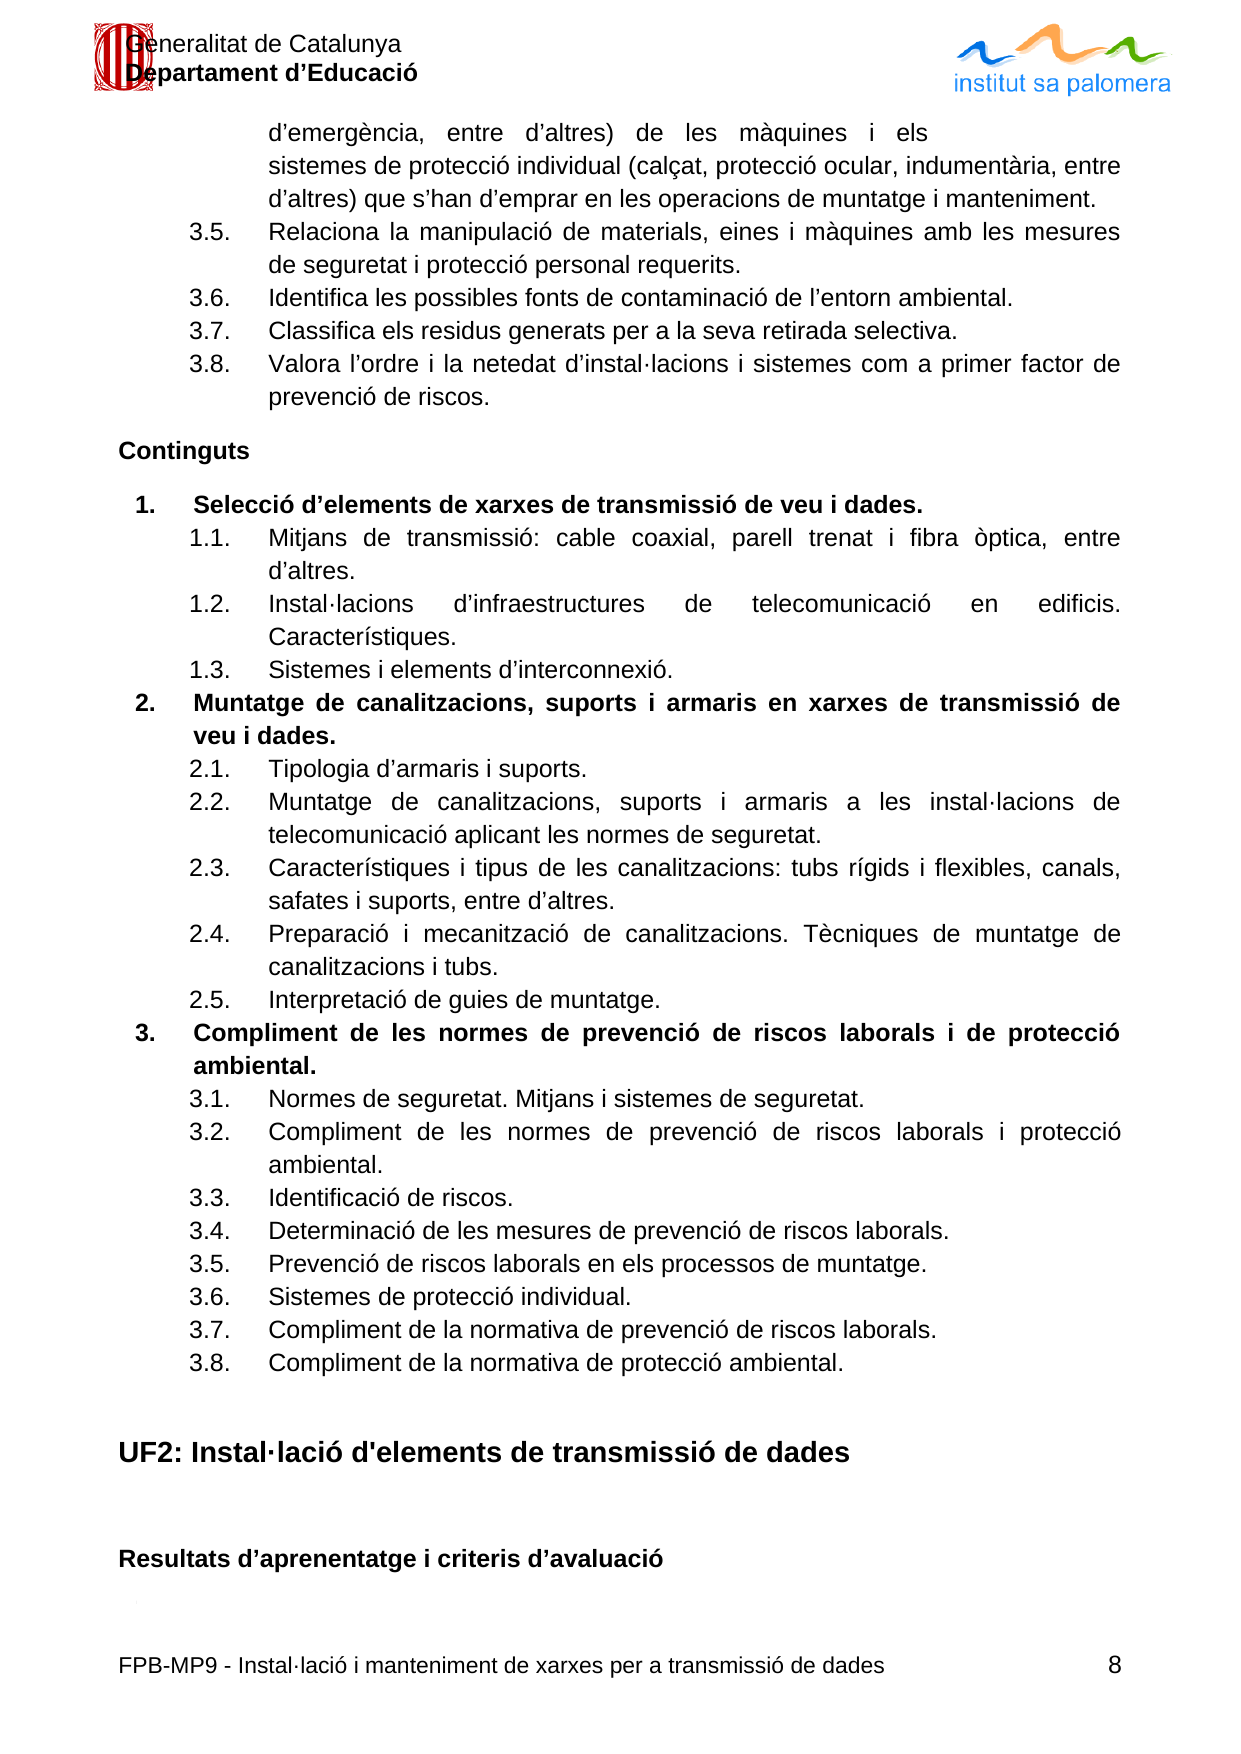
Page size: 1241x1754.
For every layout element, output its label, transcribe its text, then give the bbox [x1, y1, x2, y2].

list Valora l’ordre i la netedat d’instal·lacions i sistemes com a primer factor de prevenció de riscos. [231, 349, 1122, 411]
list Instal·lacions d’infraestructures de telecomunicació en edificis. Característiques. [231, 589, 1122, 651]
list Sistemes i elements d’interconnexió. [231, 655, 1122, 684]
list Compliment de les normes de prevenció de riscos laborals i de protecció ambiental. [156, 1018, 1122, 1080]
list Muntatge de canalitzacions, suports i armaris en xarxes de transmissió de veu i dades. [156, 688, 1122, 750]
list Selecció d’elements de xarxes de transmissió de veu i dades. [156, 490, 1122, 519]
list Compliment de la normativa de prevenció de riscos laborals. [231, 1315, 1122, 1344]
list Compliment de la normativa de protecció ambiental. [231, 1348, 1122, 1377]
list Identifica les possibles fonts de contaminació de l’entorn ambiental. [231, 283, 1122, 312]
list Tipologia d’armaris i suports. [231, 754, 1122, 783]
picture [947, 21, 1176, 100]
list Prevenció de riscos laborals en els processos de muntatge. [231, 1249, 1122, 1278]
list Muntatge de canalitzacions, suports i armaris a les instal·lacions de telecomunicació aplicant les normes de seguretat. [231, 787, 1122, 849]
list Preparació i mecanització de canalitzacions. Tècniques de muntatge de canalitzacions i tubs. [231, 919, 1122, 981]
list d’emergència, entre d’altres) de les màquines i els sistemes de protecció individual (calçat, protecció ocular, indumentària, entre d’altres) que s’han d’emprar en les operacions de muntatge i manteniment. [231, 118, 1122, 213]
text Continguts [118, 436, 1122, 465]
list Sistemes de protecció individual. [231, 1282, 1122, 1311]
subtitle UF2: Instal·lació d'elements de transmissió de dades [118, 1435, 1122, 1469]
list Classifica els residus generats per a la seva retirada selectiva. [231, 316, 1122, 345]
list Normes de seguretat. Mitjans i sistemes de seguretat. [231, 1084, 1122, 1113]
list Interpretació de guies de muntatge. [231, 985, 1122, 1014]
list Relaciona la manipulació de materials, eines i màquines amb les mesures de seguretat i protecció personal requerits. [231, 217, 1122, 279]
list Identificació de riscos. [231, 1183, 1122, 1212]
list Mitjans de transmissió: cable coaxial, parell trenat i fibra òptica, entre d’altres. [231, 523, 1122, 585]
list Característiques i tipus de les canalitzacions: tubs rígids i flexibles, canals, safates i suports, entre d’altres. [231, 853, 1122, 915]
picture [93, 21, 154, 93]
list Determinació de les mesures de prevenció de riscos laborals. [231, 1216, 1122, 1245]
text Resultats d’aprenentatge i criteris d’avaluació [118, 1543, 1122, 1572]
list Compliment de les normes de prevenció de riscos laborals i protecció ambiental. [231, 1117, 1122, 1179]
